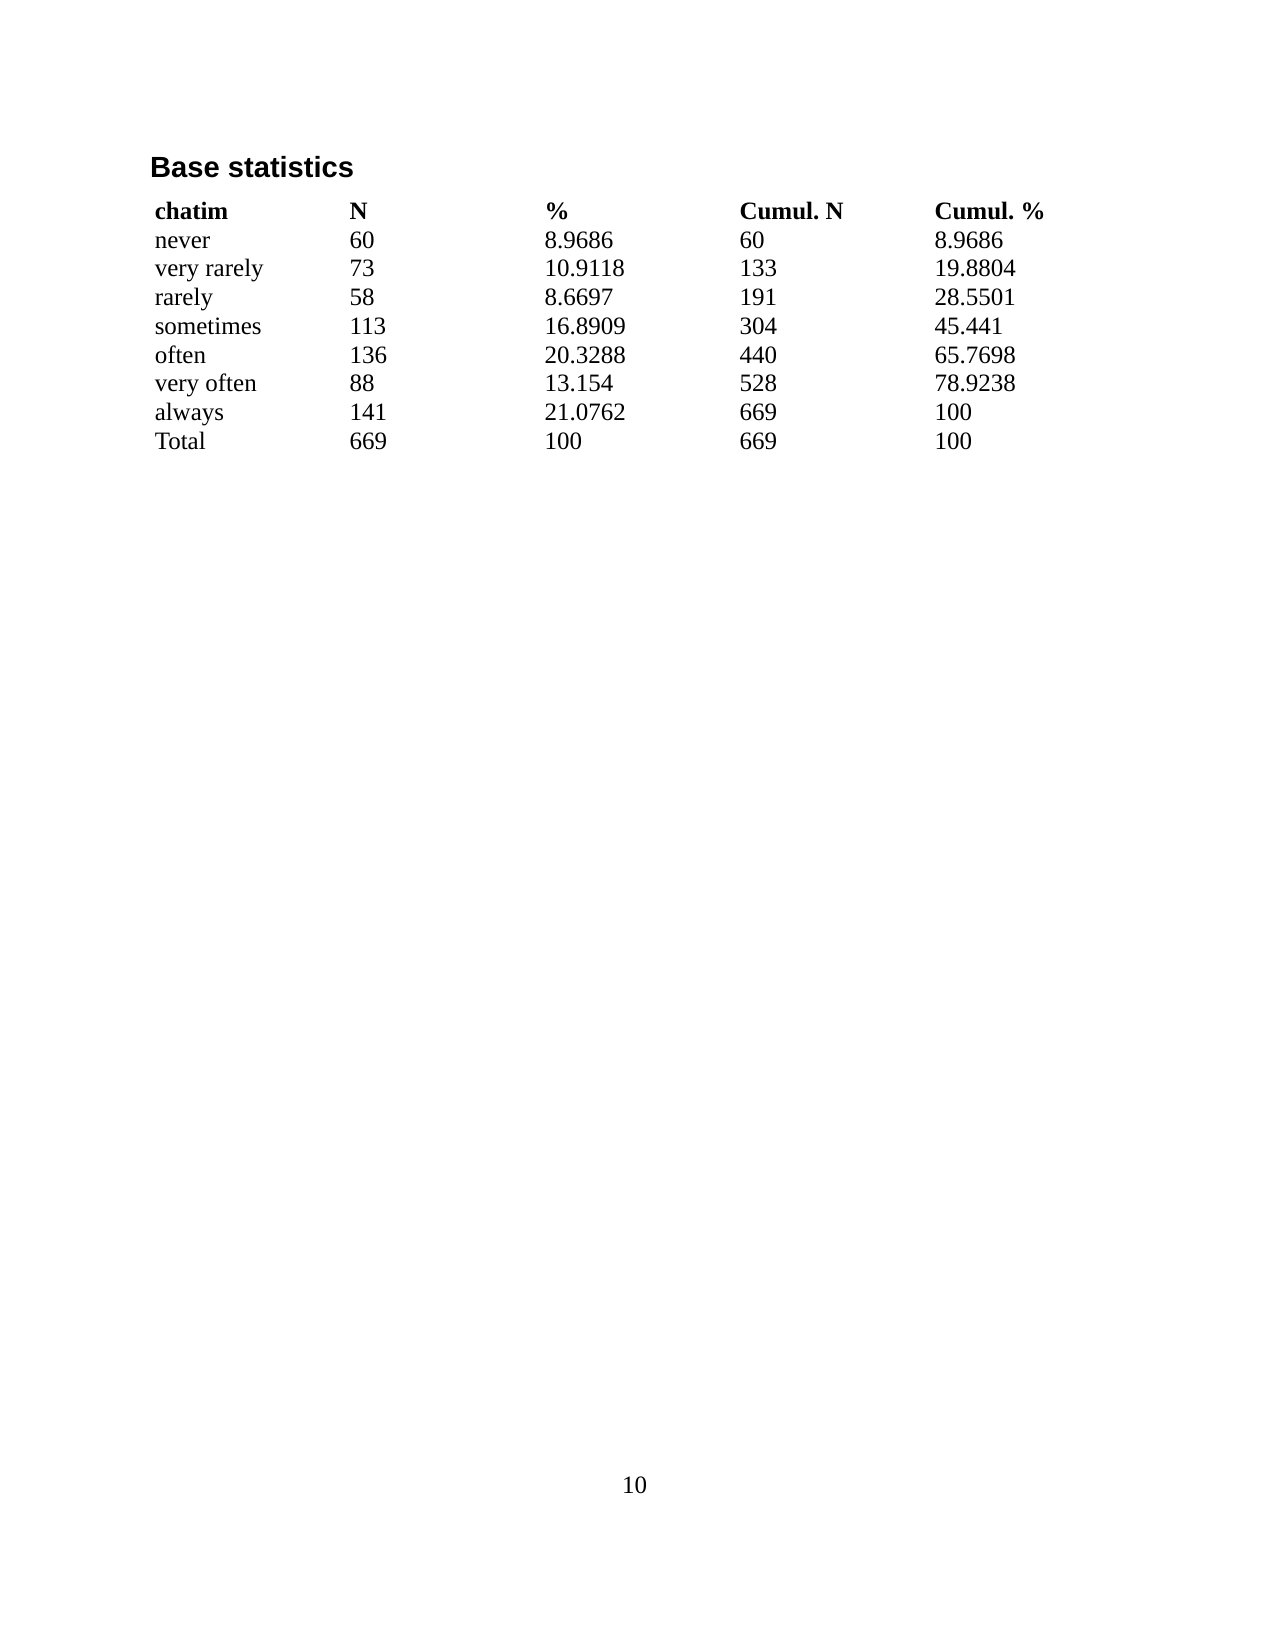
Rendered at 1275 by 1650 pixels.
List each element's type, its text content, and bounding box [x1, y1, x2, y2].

table_header N [345, 196, 540, 225]
subtitle Base statistics [150, 150, 1125, 183]
table_cell 113 [345, 311, 540, 340]
table_cell 60 [345, 225, 540, 253]
table_cell 28.5501 [930, 282, 1125, 311]
table_cell often [150, 340, 345, 368]
table_cell 45.441 [930, 311, 1125, 340]
table_cell 8.9686 [930, 225, 1125, 253]
table_cell 133 [735, 254, 930, 282]
table_cell 528 [735, 369, 930, 397]
table_header Cumul. % [930, 196, 1125, 225]
table_cell 13.154 [540, 369, 735, 397]
table_header Cumul. N [735, 196, 930, 225]
table_cell 141 [345, 397, 540, 426]
table_cell 60 [735, 225, 930, 253]
table_cell 16.8909 [540, 311, 735, 340]
table_header % [540, 196, 735, 225]
table_cell 20.3288 [540, 340, 735, 368]
table_cell 100 [930, 397, 1125, 426]
table_cell 304 [735, 311, 930, 340]
table_cell 100 [540, 426, 735, 455]
table_cell sometimes [150, 311, 345, 340]
table_cell never [150, 225, 345, 253]
table_cell 669 [345, 426, 540, 455]
table_cell rarely [150, 282, 345, 311]
table_cell very rarely [150, 254, 345, 282]
table_cell 191 [735, 282, 930, 311]
table_cell 669 [735, 397, 930, 426]
table_header chatim [150, 196, 345, 225]
table_cell 8.9686 [540, 225, 735, 253]
table_cell 10.9118 [540, 254, 735, 282]
table_cell always [150, 397, 345, 426]
table_cell 100 [930, 426, 1125, 455]
table_cell 136 [345, 340, 540, 368]
table_cell 8.6697 [540, 282, 735, 311]
table_cell 669 [735, 426, 930, 455]
table_cell 78.9238 [930, 369, 1125, 397]
table_cell 440 [735, 340, 930, 368]
table_cell very often [150, 369, 345, 397]
table_cell 73 [345, 254, 540, 282]
table_cell 88 [345, 369, 540, 397]
table_cell 21.0762 [540, 397, 735, 426]
table_cell 58 [345, 282, 540, 311]
table_cell Total [150, 426, 345, 455]
table_cell 19.8804 [930, 254, 1125, 282]
table_cell 65.7698 [930, 340, 1125, 368]
